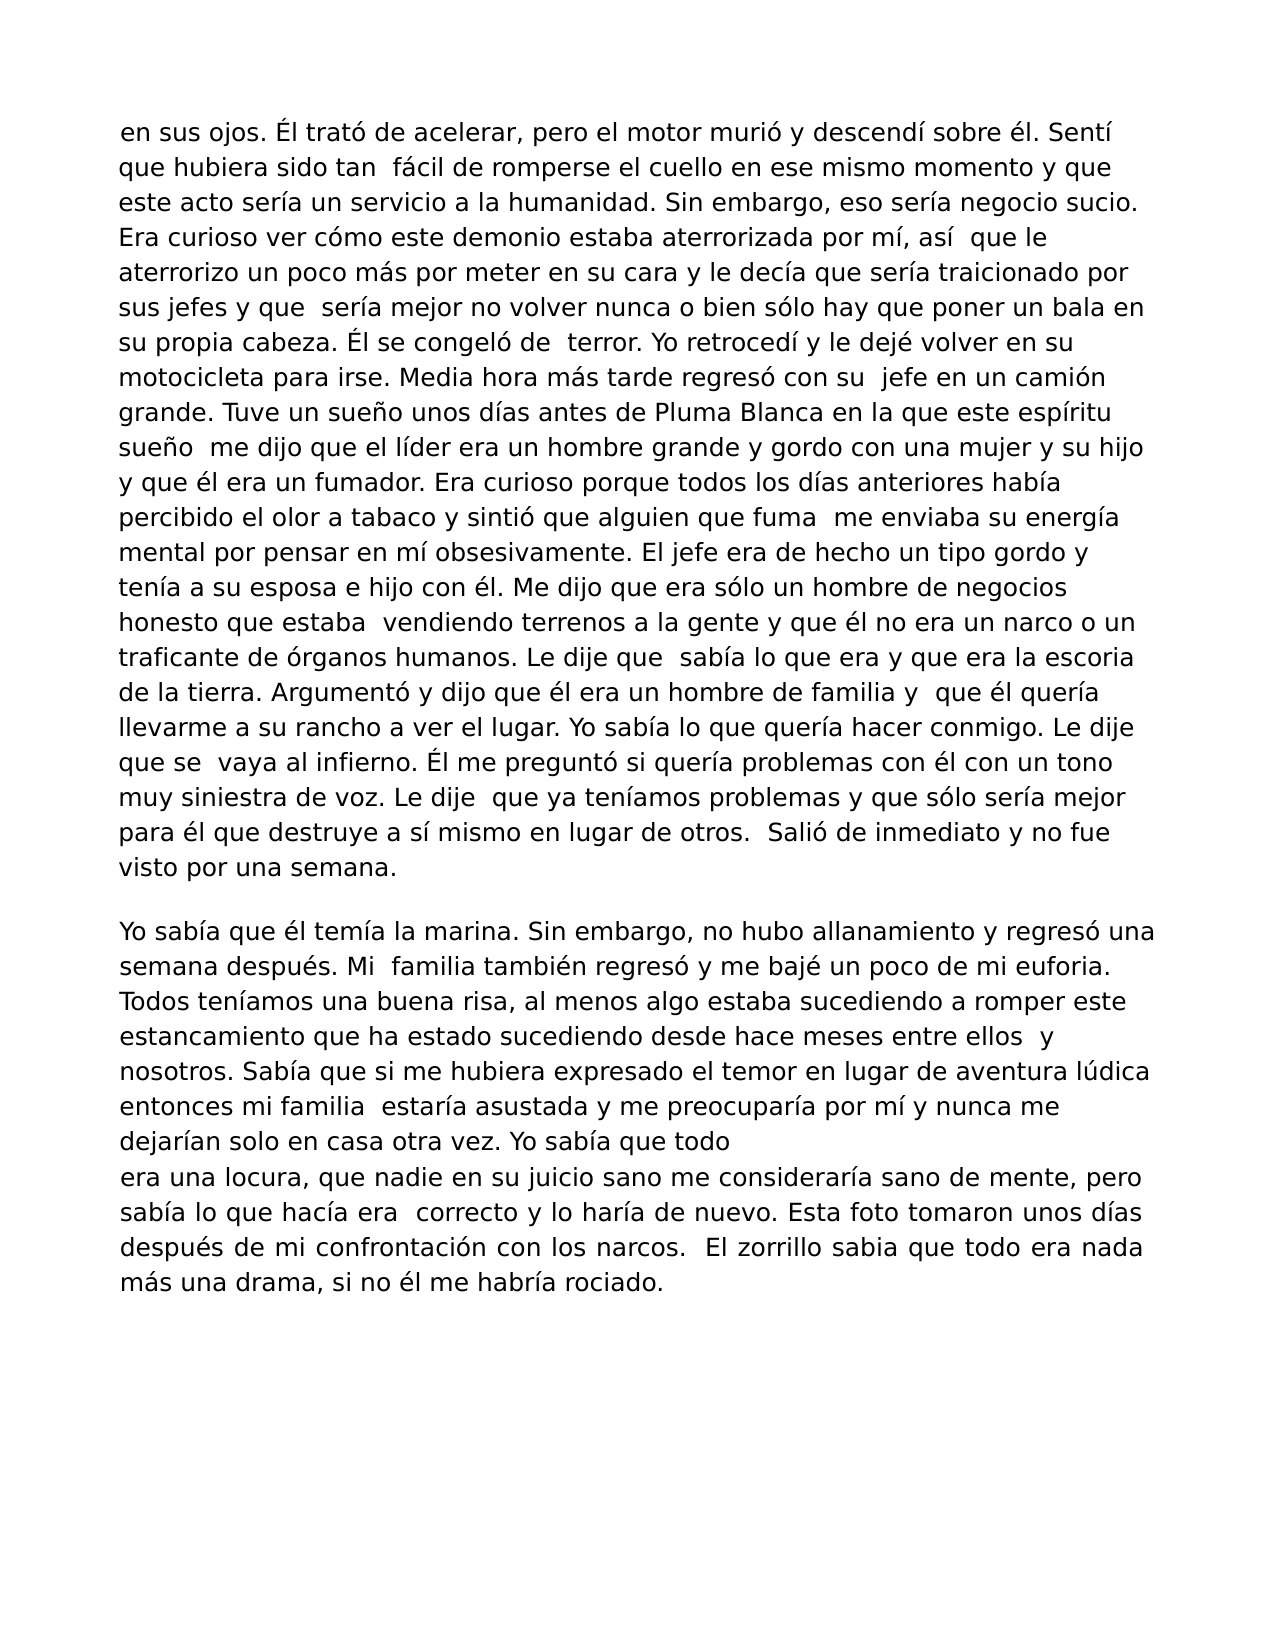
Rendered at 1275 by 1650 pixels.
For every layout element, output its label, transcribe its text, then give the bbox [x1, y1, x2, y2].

text Yo sabía que él temía la marina. Sin embargo, no hubo allanamiento y regresó una semana después. Mi familia también regresó y me bajé un poco de mi euforia. Todos teníamos una buena risa, al menos algo estaba sucediendo a romper este estancamiento que ha estado sucediendo desde hace meses entre ellos y nosotros. Sabía que si me hubiera expresado el temor en lugar de aventura lúdica entonces mi familia estaría asustada y me preocuparía por mí y nunca me dejarían solo en casa otra vez. Yo sabía que todo [119, 917, 1156, 1157]
text era una locura, que nadie en su juicio sano me consideraría sano de mente, pero sabía lo que hacía era correcto y lo haría de nuevo. Esta foto tomaron unos días después de mi confrontación con los narcos. El zorrillo sabia que todo era nada más una drama, si no él me habría rociado. [119, 1163, 1144, 1297]
text en sus ojos. Él trató de acelerar, pero el motor murió y descendí sobre él. Sentí que hubiera sido tan fácil de romperse el cuello en ese mismo momento y que este acto sería un servicio a la humanidad. Sin embargo, eso sería negocio sucio. Era curioso ver cómo este demonio estaba aterrorizada por mí, así que le aterrorizo un poco más por meter en su cara y le decía que sería traicionado por sus jefes y que sería mejor no volver nunca o bien sólo hay que poner un bala en su propia cabeza. Él se congeló de terror. Yo retrocedí y le dejé volver en su motocicleta para irse. Media hora más tarde regresó con su jefe en un camión grande. Tuve un sueño unos días antes de Pluma Blanca en la que este espíritu sueño me dijo que el líder era un hombre grande y gordo con una mujer y su hijo y que él era un fumador. Era curioso porque todos los días anteriores había percibido el olor a tabaco y sintió que alguien que fuma me enviaba su energía mental por pensar en mí obsesivamente. El jefe era de hecho un tipo gordo y tenía a su esposa e hijo con él. Me dijo que era sólo un hombre de negocios honesto que estaba vendiendo terrenos a la gente y que él no era un narco o un traficante de órganos humanos. Le dije que sabía lo que era y que era la escoria de la tierra. Argumentó y dijo que él era un hombre de familia y que él quería llevarme a su rancho a ver el lugar. Yo sabía lo que quería hacer conmigo. Le dije que se vaya al infierno. Él me preguntó si quería problemas con él con un tono muy siniestra de voz. Le dije que ya teníamos problemas y que sólo sería mejor para él que destruye a sí mismo en lugar de otros. Salió de inmediato y no fue visto por una semana. [118, 118, 1156, 882]
